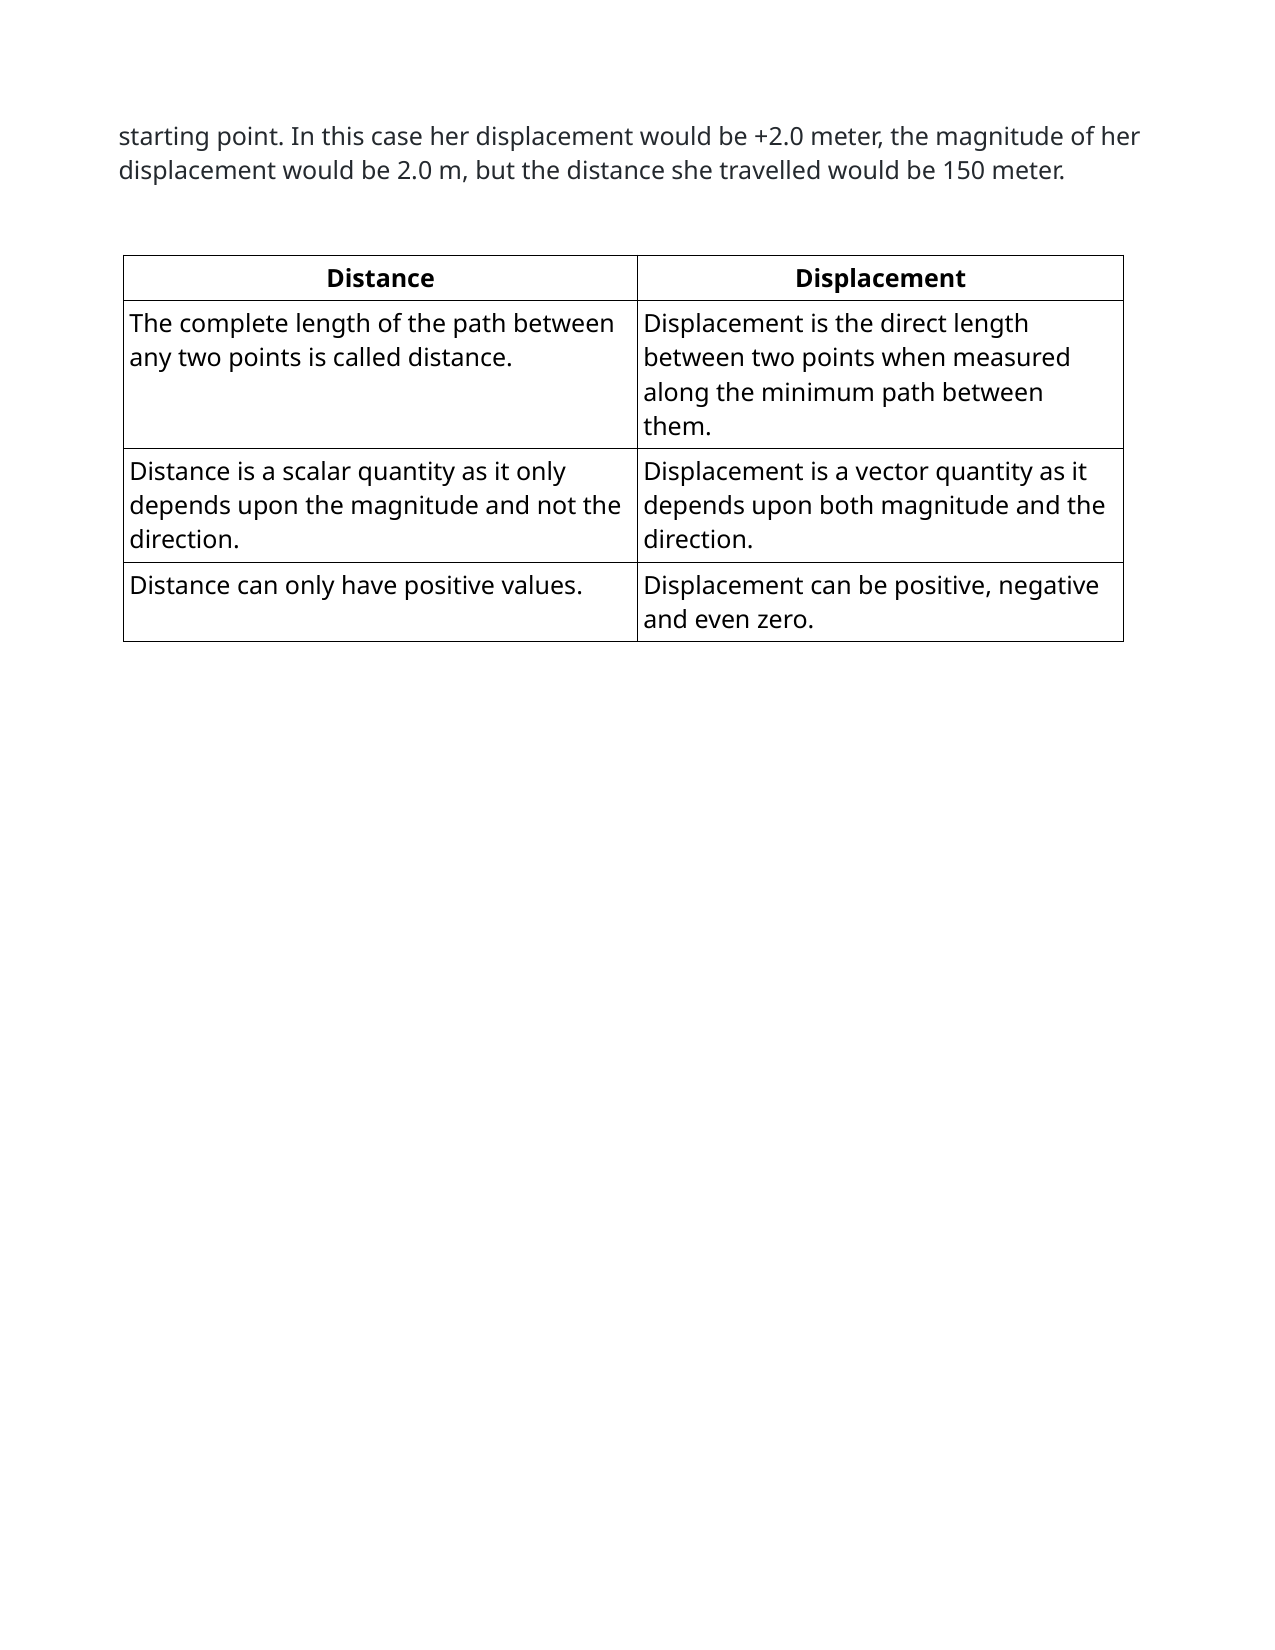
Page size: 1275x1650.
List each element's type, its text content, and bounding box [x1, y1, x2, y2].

table_cell The complete length of the path between any two points is called distance. [124, 301, 637, 448]
table_cell Displacement can be positive, negative and even zero. [638, 563, 1123, 641]
table_cell Distance is a scalar quantity as it only depends upon the magnitude and not the direction. [124, 449, 637, 562]
table_header Distance [124, 256, 637, 300]
table_cell Displacement is the direct length between two points when measured along the minimum path between them. [638, 301, 1123, 448]
text starting point. In this case her displacement would be +2.0 meter, the magnitude of her displacement would be 2.0 m, but the distance she travelled would be 150 meter. [118, 118, 1157, 186]
table_cell Displacement is a vector quantity as it depends upon both magnitude and the direction. [638, 449, 1123, 562]
table_header Displacement [638, 256, 1123, 300]
table_cell Distance can only have positive values. [124, 563, 637, 641]
